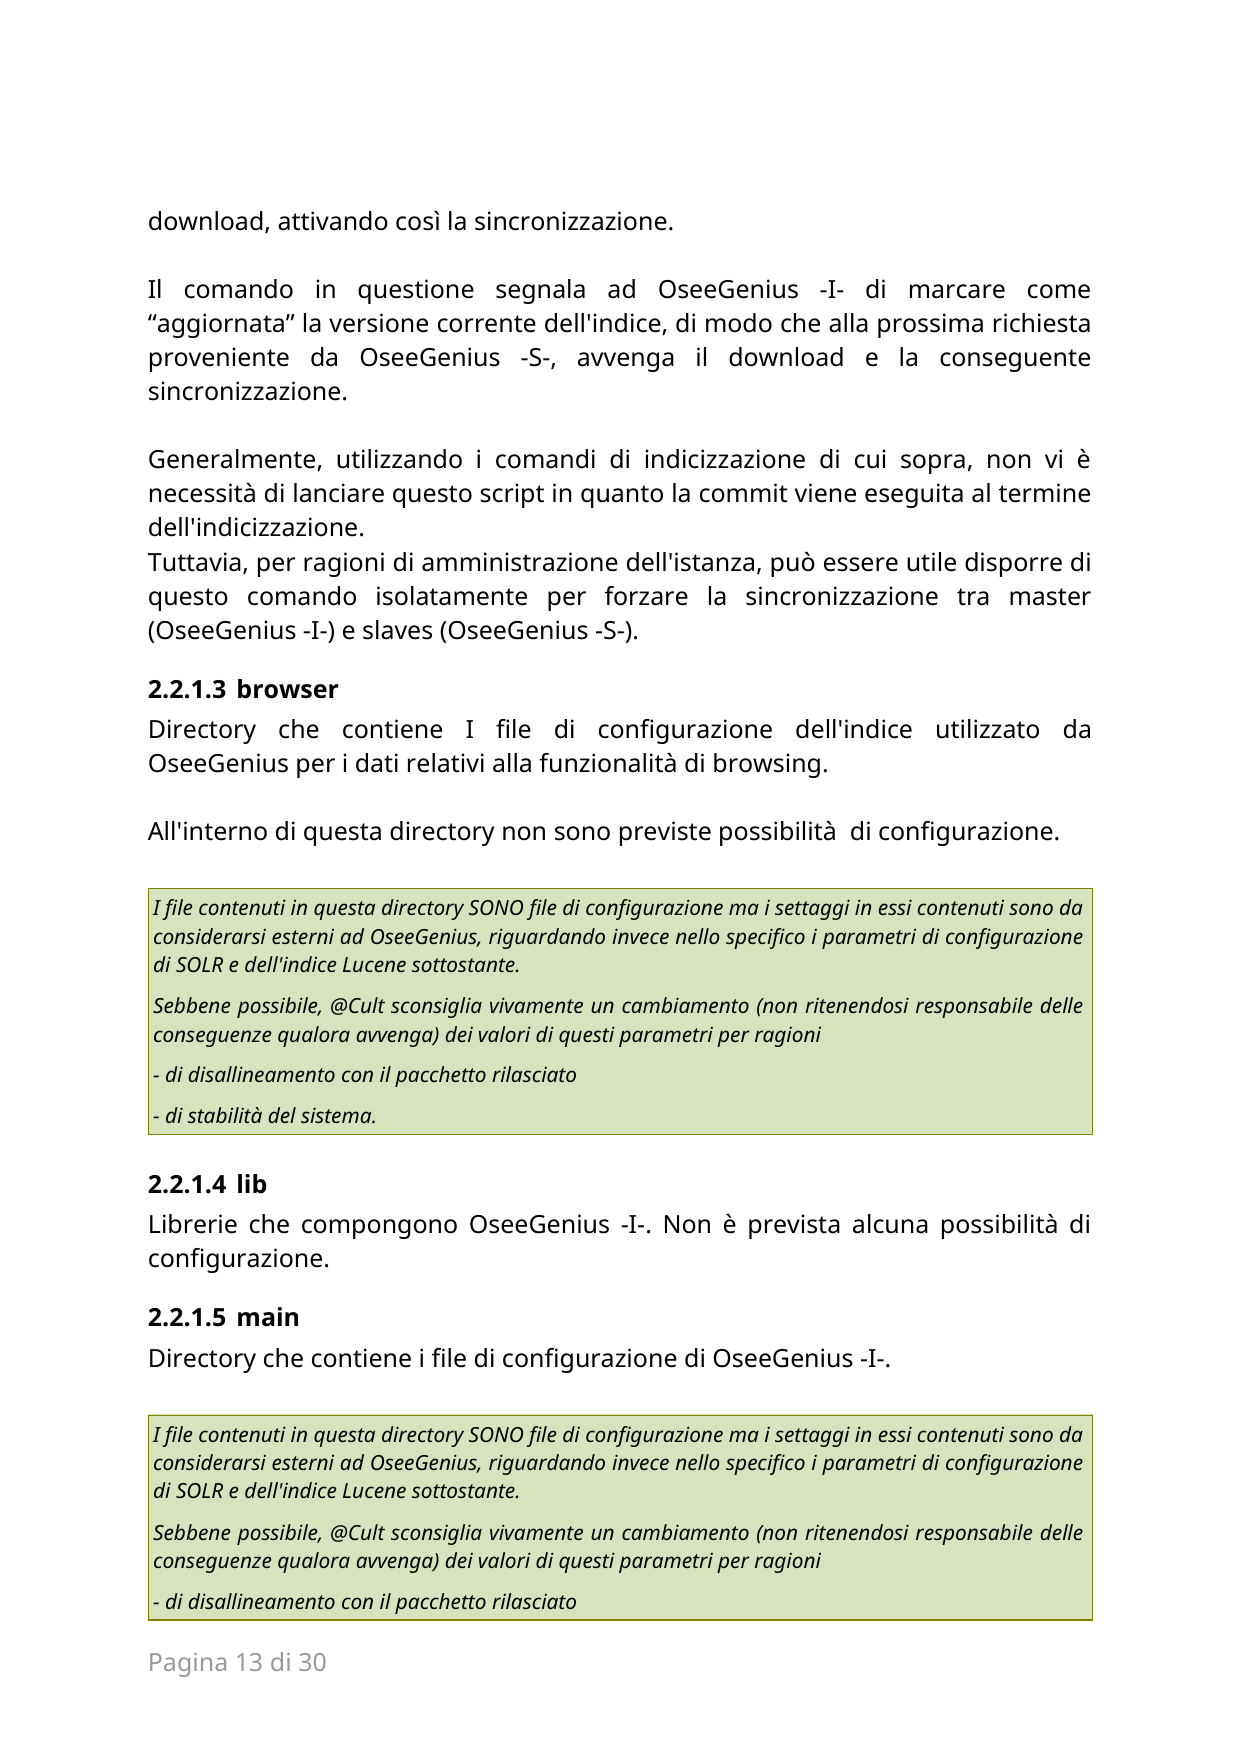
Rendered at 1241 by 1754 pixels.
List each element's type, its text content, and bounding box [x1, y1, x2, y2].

text Generalmente, utilizzando i comandi di indicizzazione di cui sopra, non vi è necessità di lanciare questo script in quanto la commit viene eseguita al termine dell'indicizzazione. [148, 442, 1093, 544]
text Il comando in questione segnala ad OseeGenius -I- di marcare come “aggiornata” la versione corrente dell'indice, di modo che alla prossima richiesta proveniente da OseeGenius -S-, avvenga il download e la conseguente sincronizzazione. [148, 272, 1093, 408]
list Sebbene possibile, @Cult sconsiglia vivamente un cambiamento (non ritenendosi responsabile delle conseguenze qualora avvenga) dei valori di questi parametri per ragioni [149, 986, 1092, 1048]
list - di disallineamento con il pacchetto rilasciato [149, 1055, 1092, 1089]
text Tuttavia, per ragioni di amministrazione dell'istanza, può essere utile disporre di questo comando isolatamente per forzare la sincronizzazione tra master (OseeGenius -I-) e slaves (OseeGenius -S-). [148, 544, 1093, 646]
subtitle browser [148, 671, 1093, 705]
text Directory che contiene I file di configurazione dell'indice utilizzato da OseeGenius per i dati relativi alla funzionalità di browsing. [148, 712, 1093, 780]
text All'interno di questa directory non sono previste possibilità di configurazione. [148, 814, 1093, 848]
list - di disallineamento con il pacchetto rilasciato [149, 1582, 1092, 1619]
list - di stabilità del sistema. [149, 1096, 1092, 1134]
subtitle lib [148, 1166, 1093, 1201]
list I file contenuti in questa directory SONO file di configurazione ma i settaggi in essi contenuti sono da considerarsi esterni ad OseeGenius, riguardando invece nello specifico i parametri di configurazione di SOLR e dell'indice Lucene sottostante. [149, 1416, 1092, 1505]
list Sebbene possibile, @Cult sconsiglia vivamente un cambiamento (non ritenendosi responsabile delle conseguenze qualora avvenga) dei valori di questi parametri per ragioni [149, 1512, 1092, 1574]
text Librerie che compongono OseeGenius -I-. Non è prevista alcuna possibilità di configurazione. [148, 1207, 1093, 1275]
list I file contenuti in questa directory SONO file di configurazione ma i settaggi in essi contenuti sono da considerarsi esterni ad OseeGenius, riguardando invece nello specifico i parametri di configurazione di SOLR e dell'indice Lucene sottostante. [149, 889, 1092, 979]
text download, attivando così la sincronizzazione. [148, 203, 1093, 238]
subtitle main [148, 1300, 1093, 1334]
text Directory che contiene i file di configurazione di OseeGenius -I-. [148, 1340, 1093, 1374]
